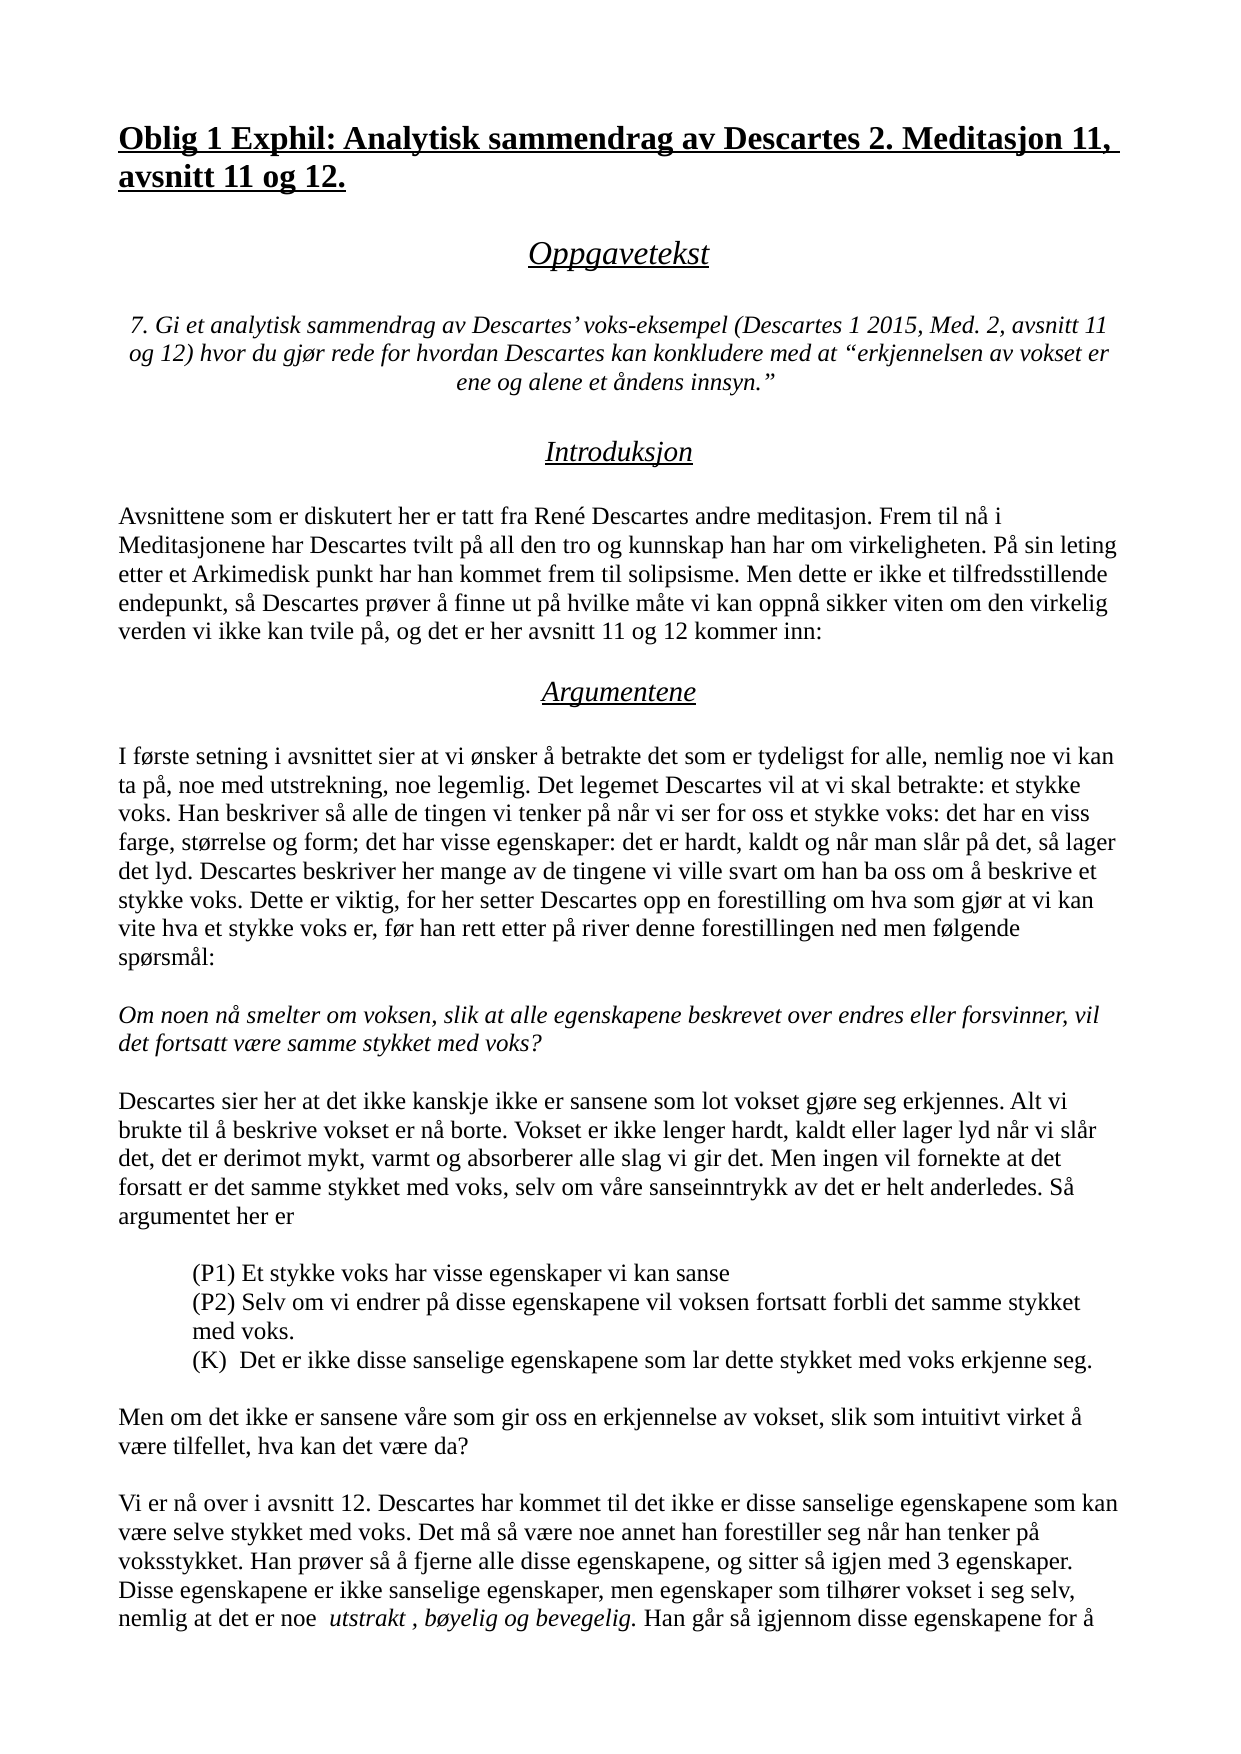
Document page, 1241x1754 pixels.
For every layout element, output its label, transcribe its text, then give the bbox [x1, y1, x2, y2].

text Oblig 1 Exphil: Analytisk sammendrag av Descartes 2. Meditasjon 11, avsnitt 11 og 12. [118, 118, 1122, 195]
text 7. Gi et analytisk sammendrag av Descartes’ voks-eksempel (Descartes 1 2015, Med. 2, avsnitt 11 og 12) hvor du gjør rede for hvordan Descartes kan konkludere med at “erkjennelsen av vokset er ene og alene et åndens innsyn.” [118, 310, 1122, 396]
text (P1) Et stykke voks har visse egenskaper vi kan sanse [192, 1258, 1122, 1287]
text Men om det ikke er sansene våre som gir oss en erkjennelse av vokset, slik som intuitivt virket å være tilfellet, hva kan det være da? [118, 1402, 1122, 1460]
text Introduksjon [118, 434, 1122, 468]
text Argumentene [118, 674, 1122, 707]
text Oppgavetekst [118, 233, 1122, 271]
text I første setning i avsnittet sier at vi ønsker å betrakte det som er tydeligst for alle, nemlig noe vi kan ta på, noe med utstrekning, noe legemlig. Det legemet Descartes vil at vi skal betrakte: et stykke voks. Han beskriver så alle de tingen vi tenker på når vi ser for oss et stykke voks: det har en viss farge, størrelse og form; det har visse egenskaper: det er hardt, kaldt og når man slår på det, så lager det lyd. Descartes beskriver her mange av de tingene vi ville svart om han ba oss om å beskrive et stykke voks. Dette er viktig, for her setter Descartes opp en forestilling om hva som gjør at vi kan vite hva et stykke voks er, før han rett etter på river denne forestillingen ned men følgende spørsmål: [118, 741, 1122, 971]
text Om noen nå smelter om voksen, slik at alle egenskapene beskrevet over endres eller forsvinner, vil det fortsatt være samme stykket med voks? [118, 1000, 1122, 1057]
text (K) Det er ikke disse sanselige egenskapene som lar dette stykket med voks erkjenne seg. [192, 1345, 1122, 1373]
text Avsnittene som er diskutert her er tatt fra René Descartes andre meditasjon. Frem til nå i Meditasjonene har Descartes tvilt på all den tro og kunnskap han har om virkeligheten. På sin leting etter et Arkimedisk punkt har han kommet frem til solipsisme. Men dette er ikke et tilfredsstillende endepunkt, så Descartes prøver å finne ut på hvilke måte vi kan oppnå sikker viten om den virkelig verden vi ikke kan tvile på, og det er her avsnitt 11 og 12 kommer inn: [118, 501, 1122, 645]
text (P2) Selv om vi endrer på disse egenskapene vil voksen fortsatt forbli det samme stykket med voks. [192, 1287, 1122, 1345]
text Descartes sier her at det ikke kanskje ikke er sansene som lot vokset gjøre seg erkjennes. Alt vi brukte til å beskrive vokset er nå borte. Vokset er ikke lenger hardt, kaldt eller lager lyd når vi slår det, det er derimot mykt, varmt og absorberer alle slag vi gir det. Men ingen vil fornekte at det forsatt er det samme stykket med voks, selv om våre sanseinntrykk av det er helt anderledes. Så argumentet her er [118, 1086, 1122, 1230]
text Vi er nå over i avsnitt 12. Descartes har kommet til det ikke er disse sanselige egenskapene som kan være selve stykket med voks. Det må så være noe annet han forestiller seg når han tenker på voksstykket. Han prøver så å fjerne alle disse egenskapene, og sitter så igjen med 3 egenskaper. Disse egenskapene er ikke sanselige egenskaper, men egenskaper som tilhører vokset i seg selv, nemlig at det er noe utstrakt , bøyelig og bevegelig. Han går så igjennom disse egenskapene for å [118, 1488, 1122, 1632]
